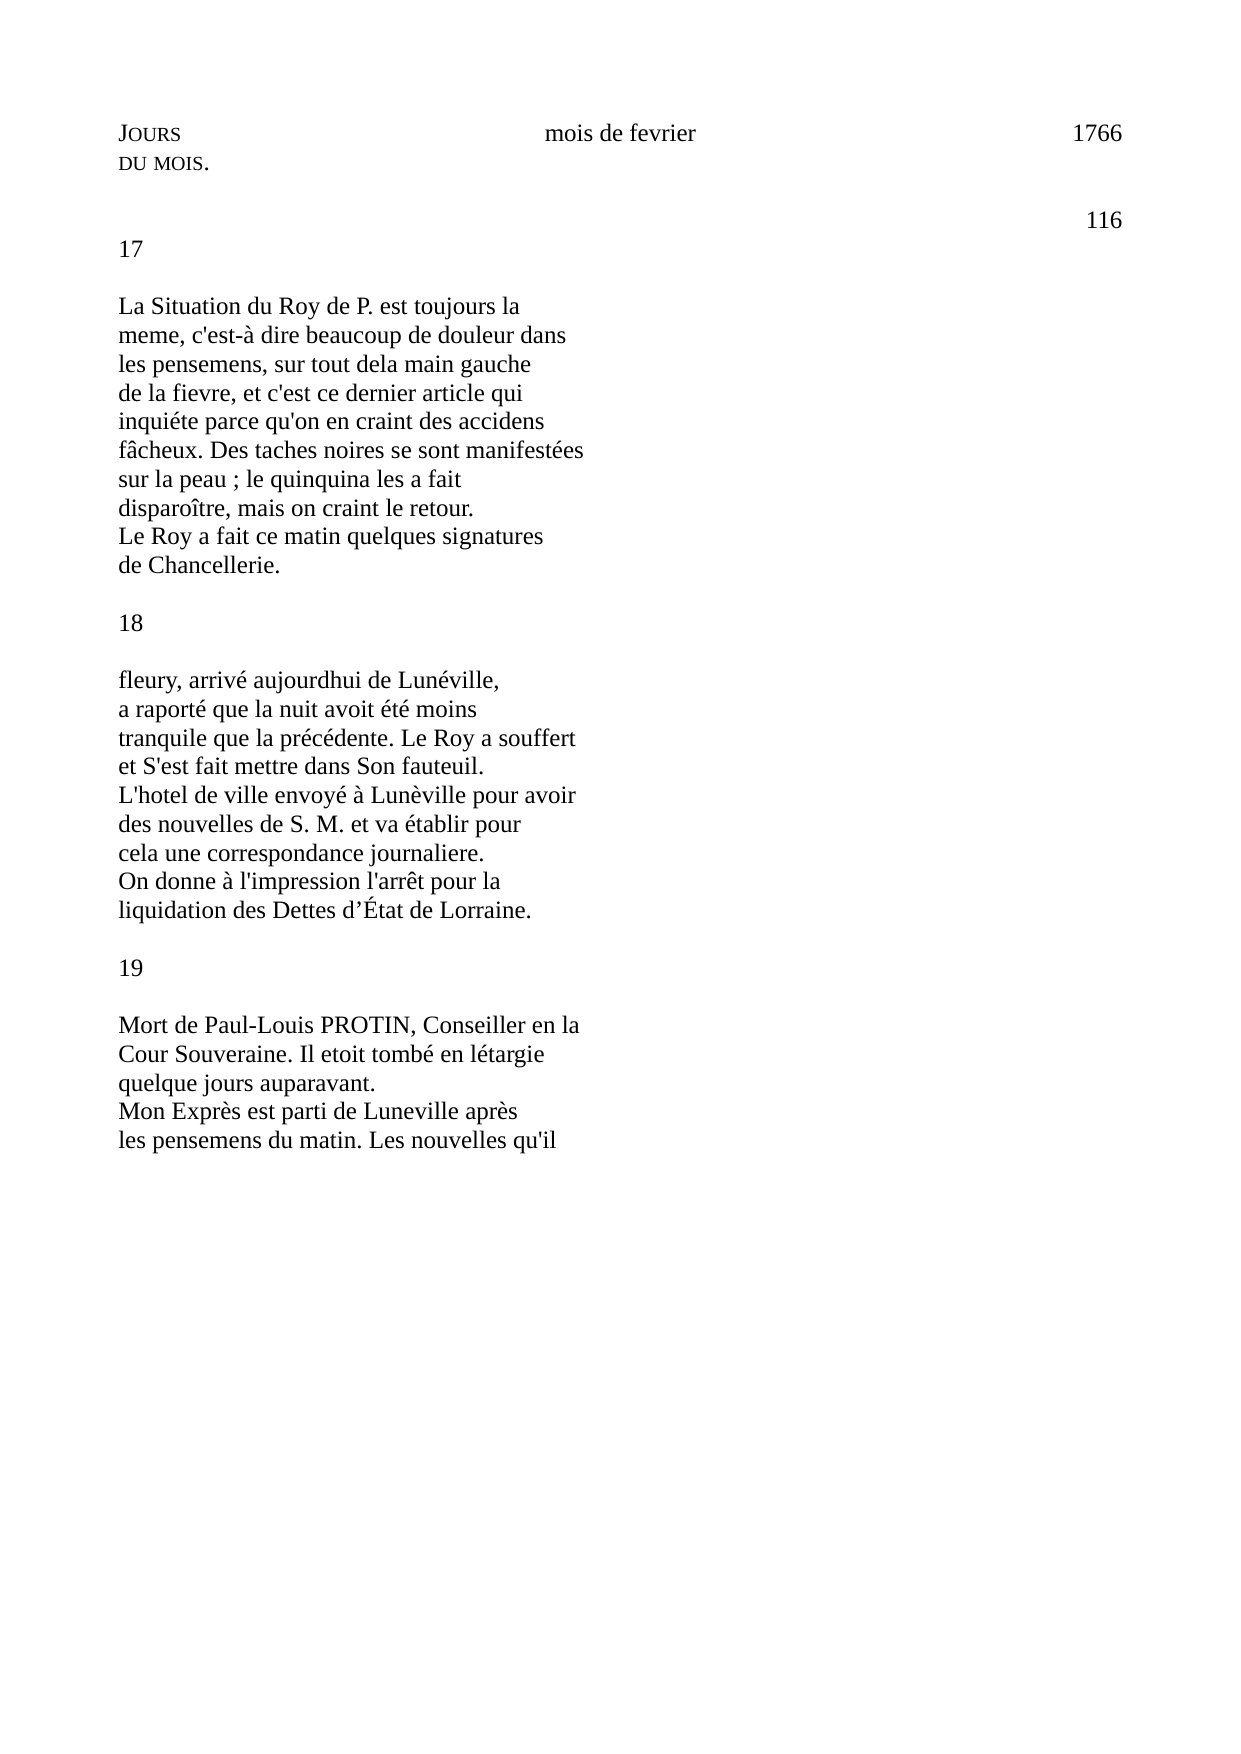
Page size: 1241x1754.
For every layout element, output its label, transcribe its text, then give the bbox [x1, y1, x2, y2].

text 19 Mort de Paul-Louis PROTIN, Conseiller en la Cour Souveraine. Il etoit tombé en létargie quelque jours auparavant. [118, 953, 1122, 1096]
text L'hotel de ville envoyé à Lunèville pour avoir des nouvelles de S. M. et va établir pour cela une correspondance journaliere. [118, 780, 1122, 866]
text Mon Exprès est parti de Luneville après les pensemens du matin. Les nouvelles qu'il [118, 1096, 1122, 1154]
text 116 [118, 205, 1122, 234]
text 17 La Situation du Roy de P. est toujours la meme, c'est-à dire beaucoup de douleur dans les pensemens, sur tout dela main gauche de la fievre, et c'est ce dernier article qui inquiéte parce qu'on en craint des accidens fâcheux. Des taches noires se sont manifestées sur la peau ; le quinquina les a fait disparoître, mais on craint le retour. [118, 234, 1122, 521]
text On donne à l'impression l'arrêt pour la liquidation des Dettes d’État de Lorraine. [118, 866, 1122, 924]
text Le Roy a fait ce matin quelques signatures de Chancellerie. [118, 521, 1122, 579]
text 18 fleury, arrivé aujourdhui de Lunéville, a raporté que la nuit avoit été moins tranquile que la précédente. Le Roy a souffert et S'est fait mettre dans Son fauteuil. [118, 608, 1122, 780]
